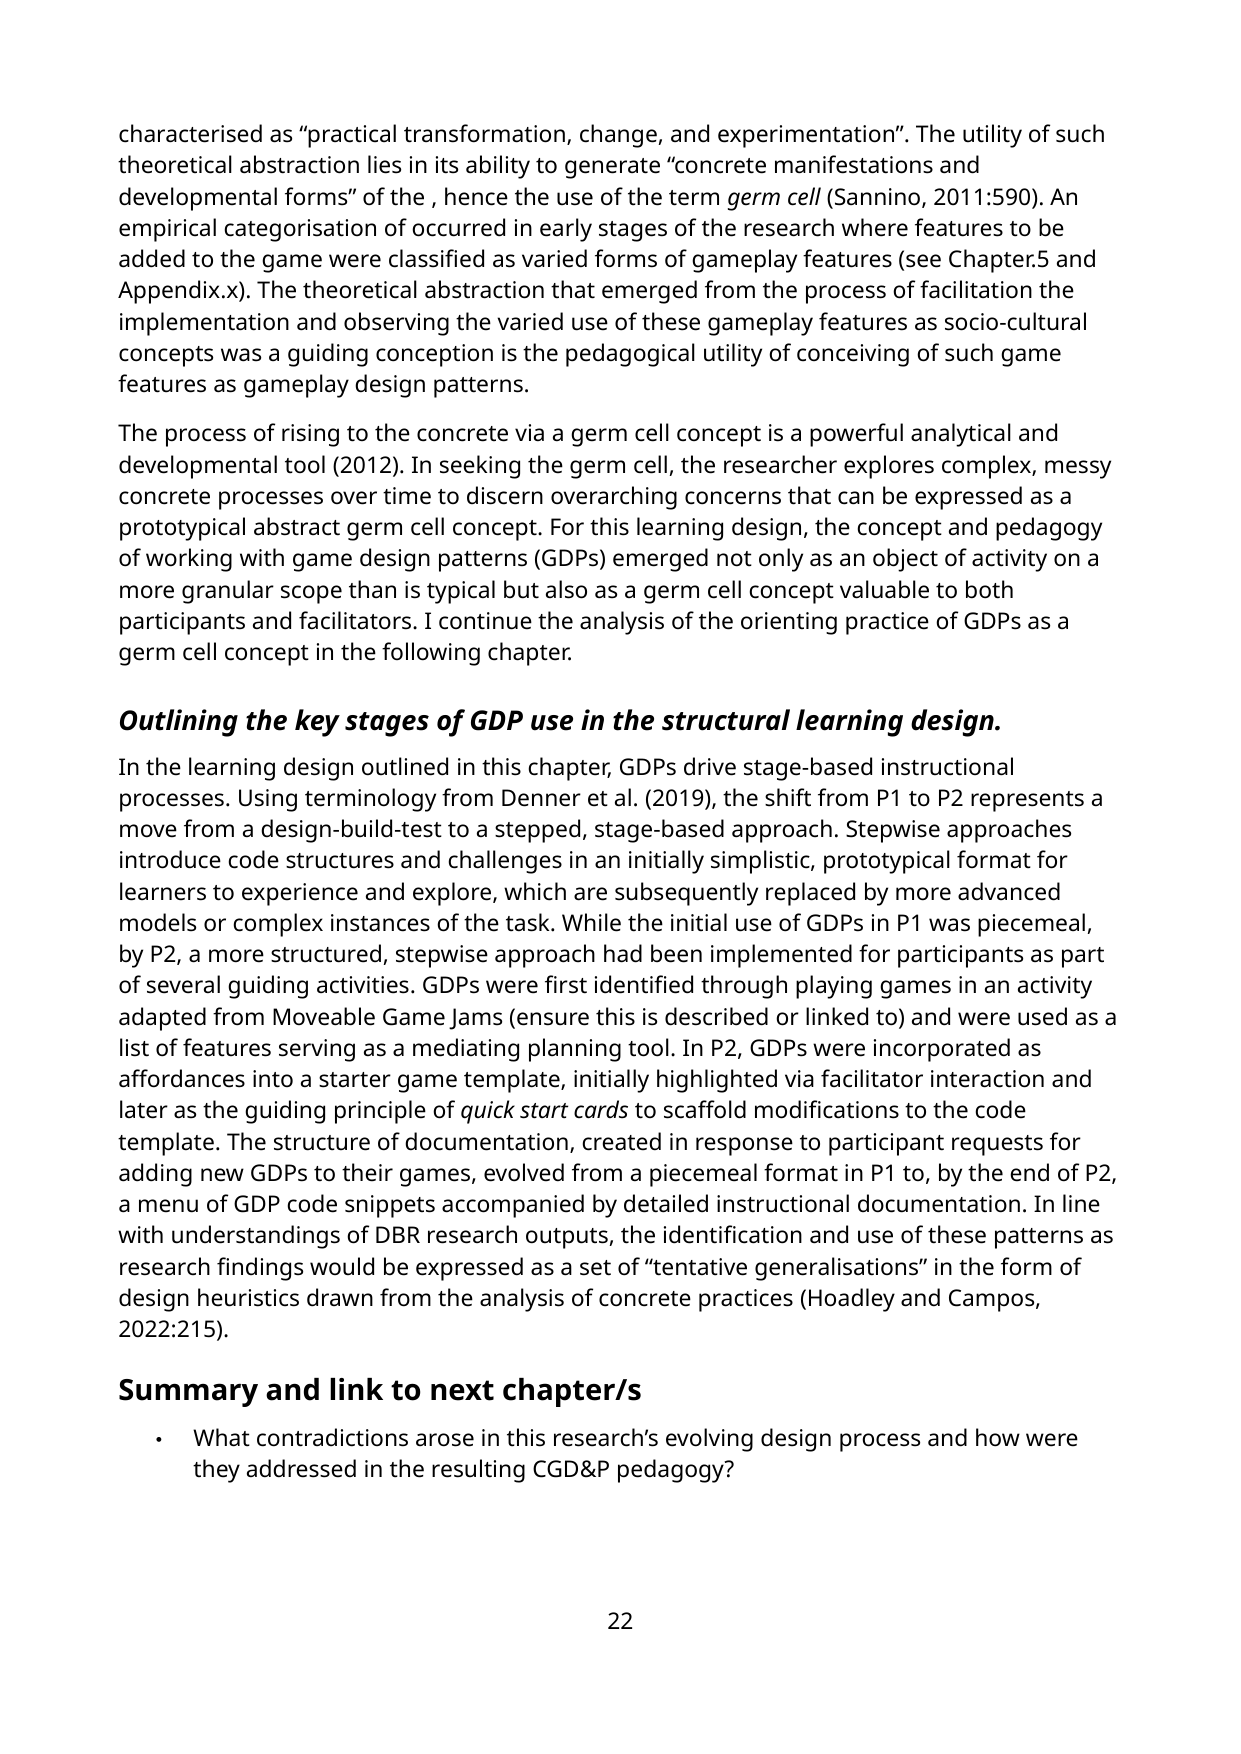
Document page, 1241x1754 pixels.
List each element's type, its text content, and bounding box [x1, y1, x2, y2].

text characterised as “practical transformation, change, and experimentation”. The utility of such theoretical abstraction lies in its ability to generate “concrete manifestations and developmental forms” of the , hence the use of the term germ cell (Sannino, 2011:590). An empirical categorisation of occurred in early stages of the research where features to be added to the game were classified as varied forms of gameplay features (see Chapter.5 and Appendix.x). The theoretical abstraction that emerged from the process of facilitation the implementation and observing the varied use of these gameplay features as socio-cultural concepts was a guiding conception is the pedagogical utility of conceiving of such game features as gameplay design patterns. [118, 118, 1122, 399]
subtitle Summary and link to next chapter/s [118, 1369, 1122, 1409]
subtitle Outlining the key stages of GDP use in the structural learning design. [118, 701, 1122, 738]
list What contradictions arose in this research’s evolving design process and how were they addressed in the resulting CGD&P pedagogy? [156, 1422, 1122, 1484]
text In the learning design outlined in this chapter, GDPs drive stage-based instructional processes. Using terminology from Denner et al. (2019), the shift from P1 to P2 represents a move from a design-build-test to a stepped, stage-based approach. Stepwise approaches introduce code structures and challenges in an initially simplistic, prototypical format for learners to experience and explore, which are subsequently replaced by more advanced models or complex instances of the task. While the initial use of GDPs in P1 was piecemeal, by P2, a more structured, stepwise approach had been implemented for participants as part of several guiding activities. GDPs were first identified through playing games in an activity adapted from Moveable Game Jams (ensure this is described or linked to) and were used as a list of features serving as a mediating planning tool. In P2, GDPs were incorporated as affordances into a starter game template, initially highlighted via facilitator interaction and later as the guiding principle of quick start cards to scaffold modifications to the code template. The structure of documentation, created in response to participant requests for adding new GDPs to their games, evolved from a piecemeal format in P1 to, by the end of P2, a menu of GDP code snippets accompanied by detailed instructional documentation. In line with understandings of DBR research outputs, the identification and use of these patterns as research findings would be expressed as a set of “tentative generalisations” in the form of design heuristics drawn from the analysis of concrete practices (Hoadley and Campos, 2022:215). [118, 751, 1122, 1344]
text The process of rising to the concrete via a germ cell concept is a powerful analytical and developmental tool (2012). In seeking the germ cell, the researcher explores complex, messy concrete processes over time to discern overarching concerns that can be expressed as a prototypical abstract germ cell concept. For this learning design, the concept and pedagogy of working with game design patterns (GDPs) emerged not only as an object of activity on a more granular scope than is typical but also as a germ cell concept valuable to both participants and facilitators. I continue the analysis of the orienting practice of GDPs as a germ cell concept in the following chapter. [118, 417, 1122, 667]
